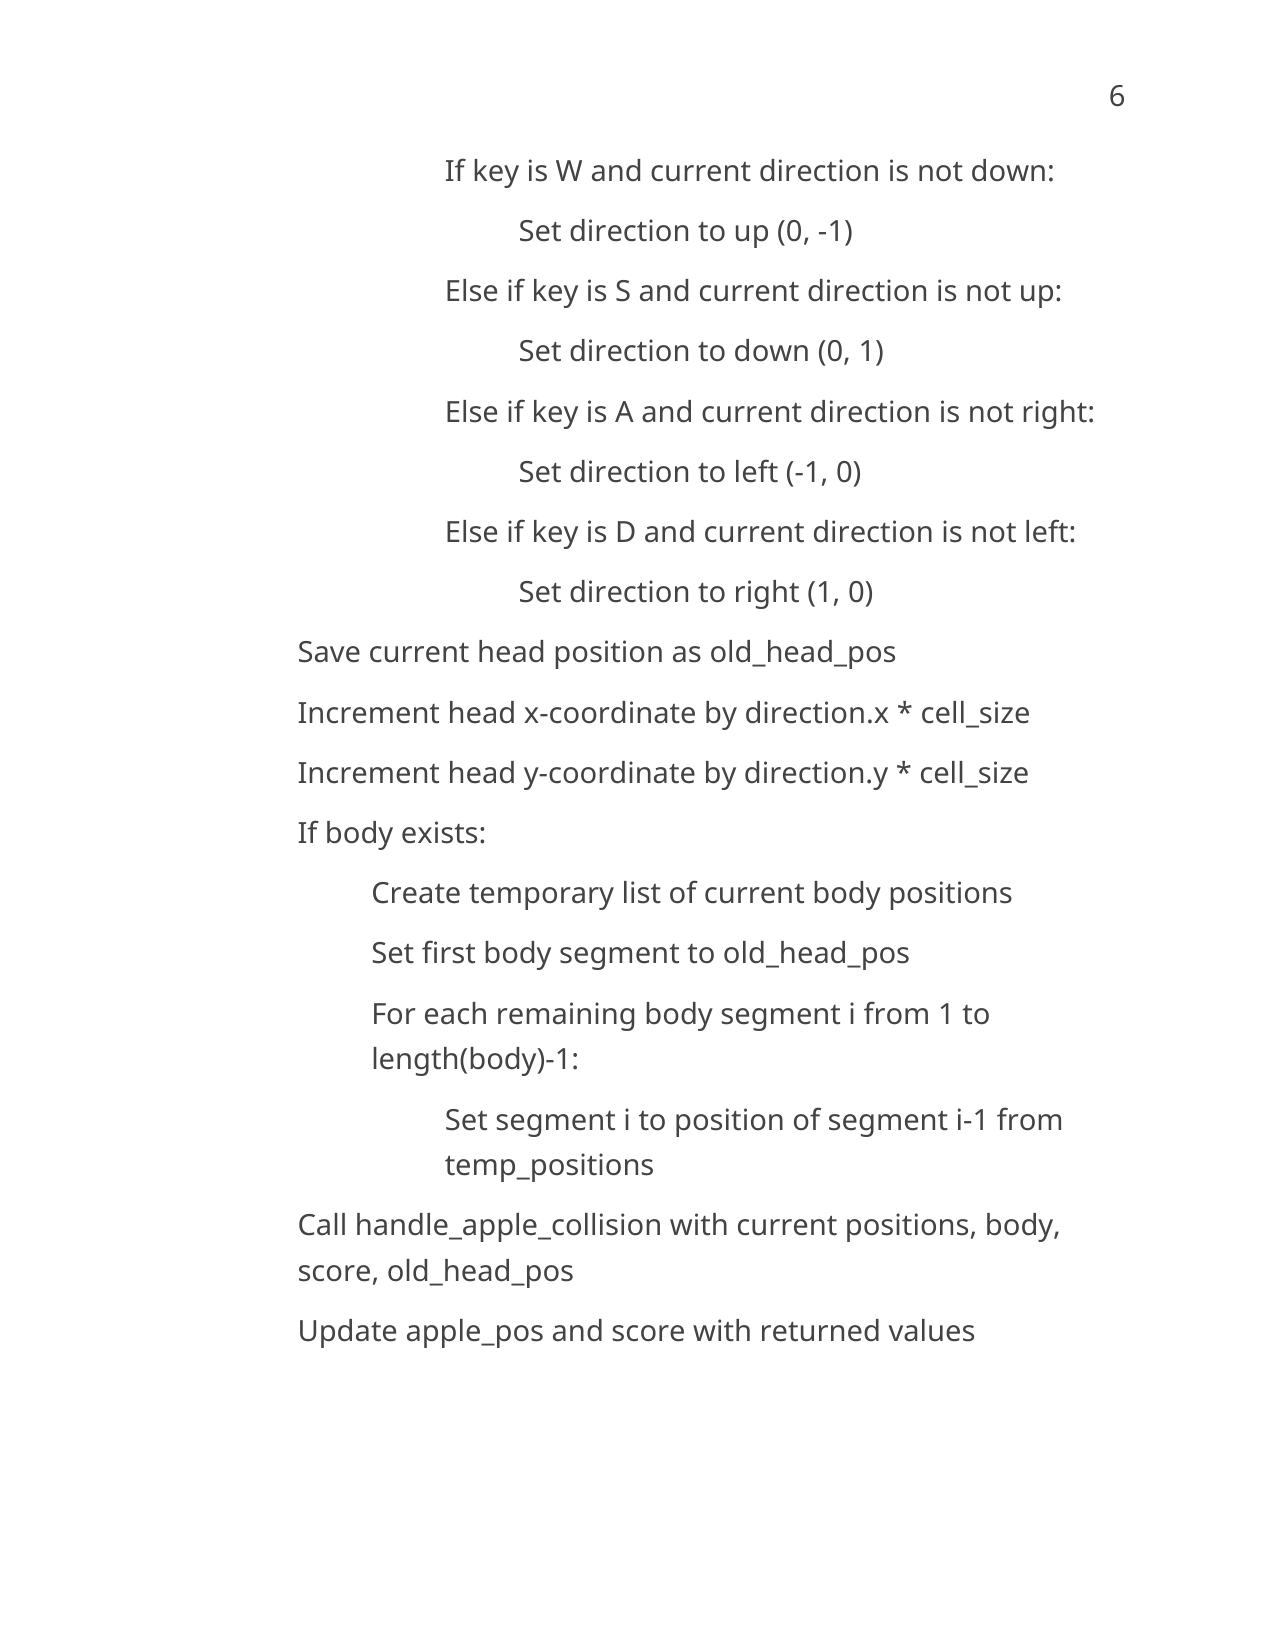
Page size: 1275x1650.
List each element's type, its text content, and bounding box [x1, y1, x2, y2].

list If body exists: [268, 812, 1125, 852]
list Increment head y-coordinate by direction.y * cell_size [268, 752, 1125, 792]
list Set segment i to position of segment i-1 from temp_positions [415, 1099, 1125, 1184]
list Else if key is D and current direction is not left: [415, 511, 1125, 551]
list Set first body segment to old_head_pos [341, 933, 1125, 972]
list Update apple_pos and score with returned values [268, 1310, 1125, 1350]
list Set direction to up (0, -1) [489, 210, 1125, 250]
list Call handle_apple_collision with current positions, body, score, old_head_pos [268, 1204, 1125, 1290]
list Save current head position as old_head_pos [268, 632, 1125, 671]
list If key is W and current direction is not down: [415, 150, 1125, 190]
list Else if key is S and current direction is not up: [415, 270, 1125, 310]
list Set direction to left (-1, 0) [489, 451, 1125, 491]
list Create temporary list of current body positions [341, 872, 1125, 912]
list Set direction to right (1, 0) [489, 571, 1125, 611]
list Increment head x-coordinate by direction.x * cell_size [268, 692, 1125, 732]
list Else if key is A and current direction is not right: [415, 391, 1125, 431]
list Set direction to down (0, 1) [489, 331, 1125, 370]
list For each remaining body segment i from 1 to length(body)-1: [341, 993, 1125, 1078]
